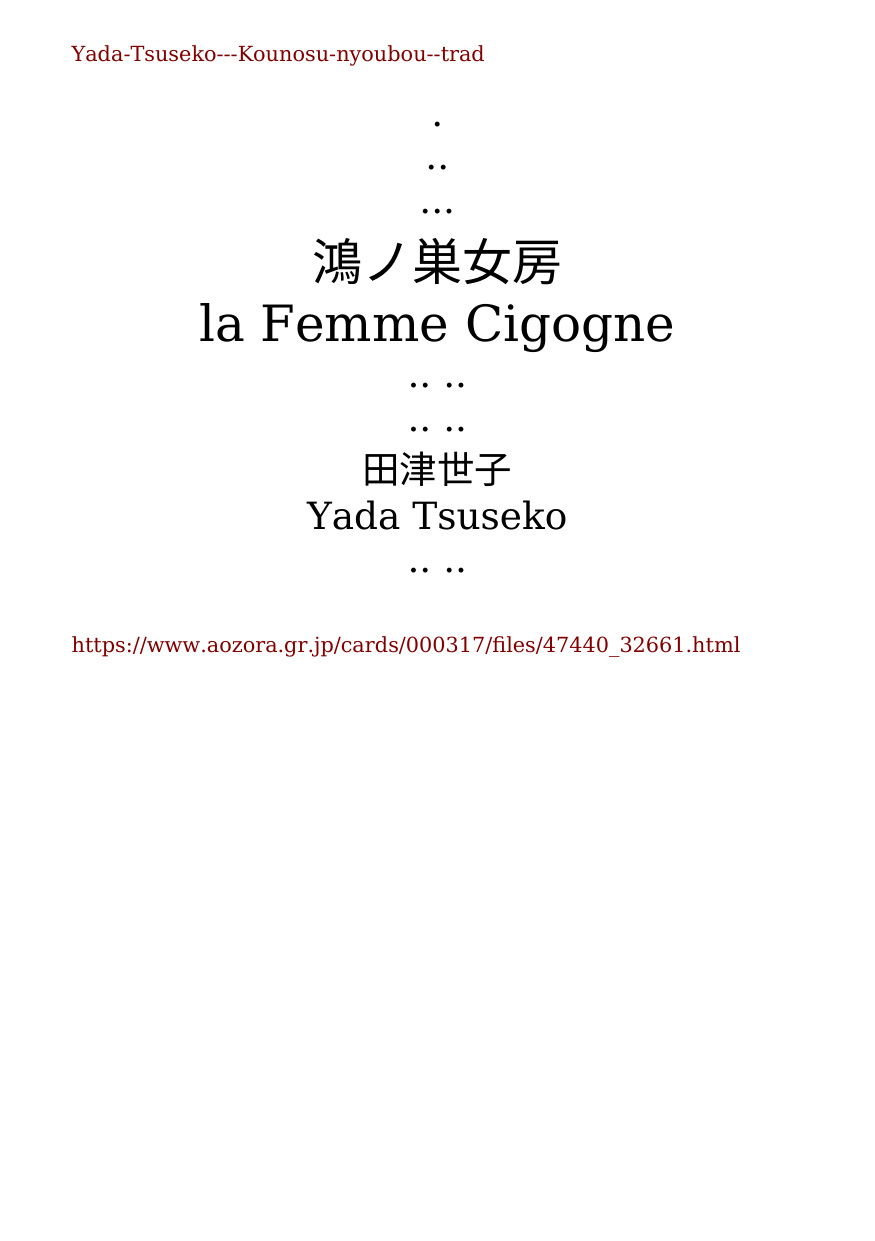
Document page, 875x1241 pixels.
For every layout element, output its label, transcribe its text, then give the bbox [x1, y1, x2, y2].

text Yada-Tsuseko---Kounosu-nyoubou--trad [71, 42, 803, 66]
text https://www.aozora.gr.jp/cards/000317/files/47440_32661.html [71, 633, 803, 657]
subtitle . .. ... 鴻ノ巣女房 la Femme Cigogne .. .. .. .. 田津世子 Yada Tsuseko .. .. [36, 91, 838, 582]
